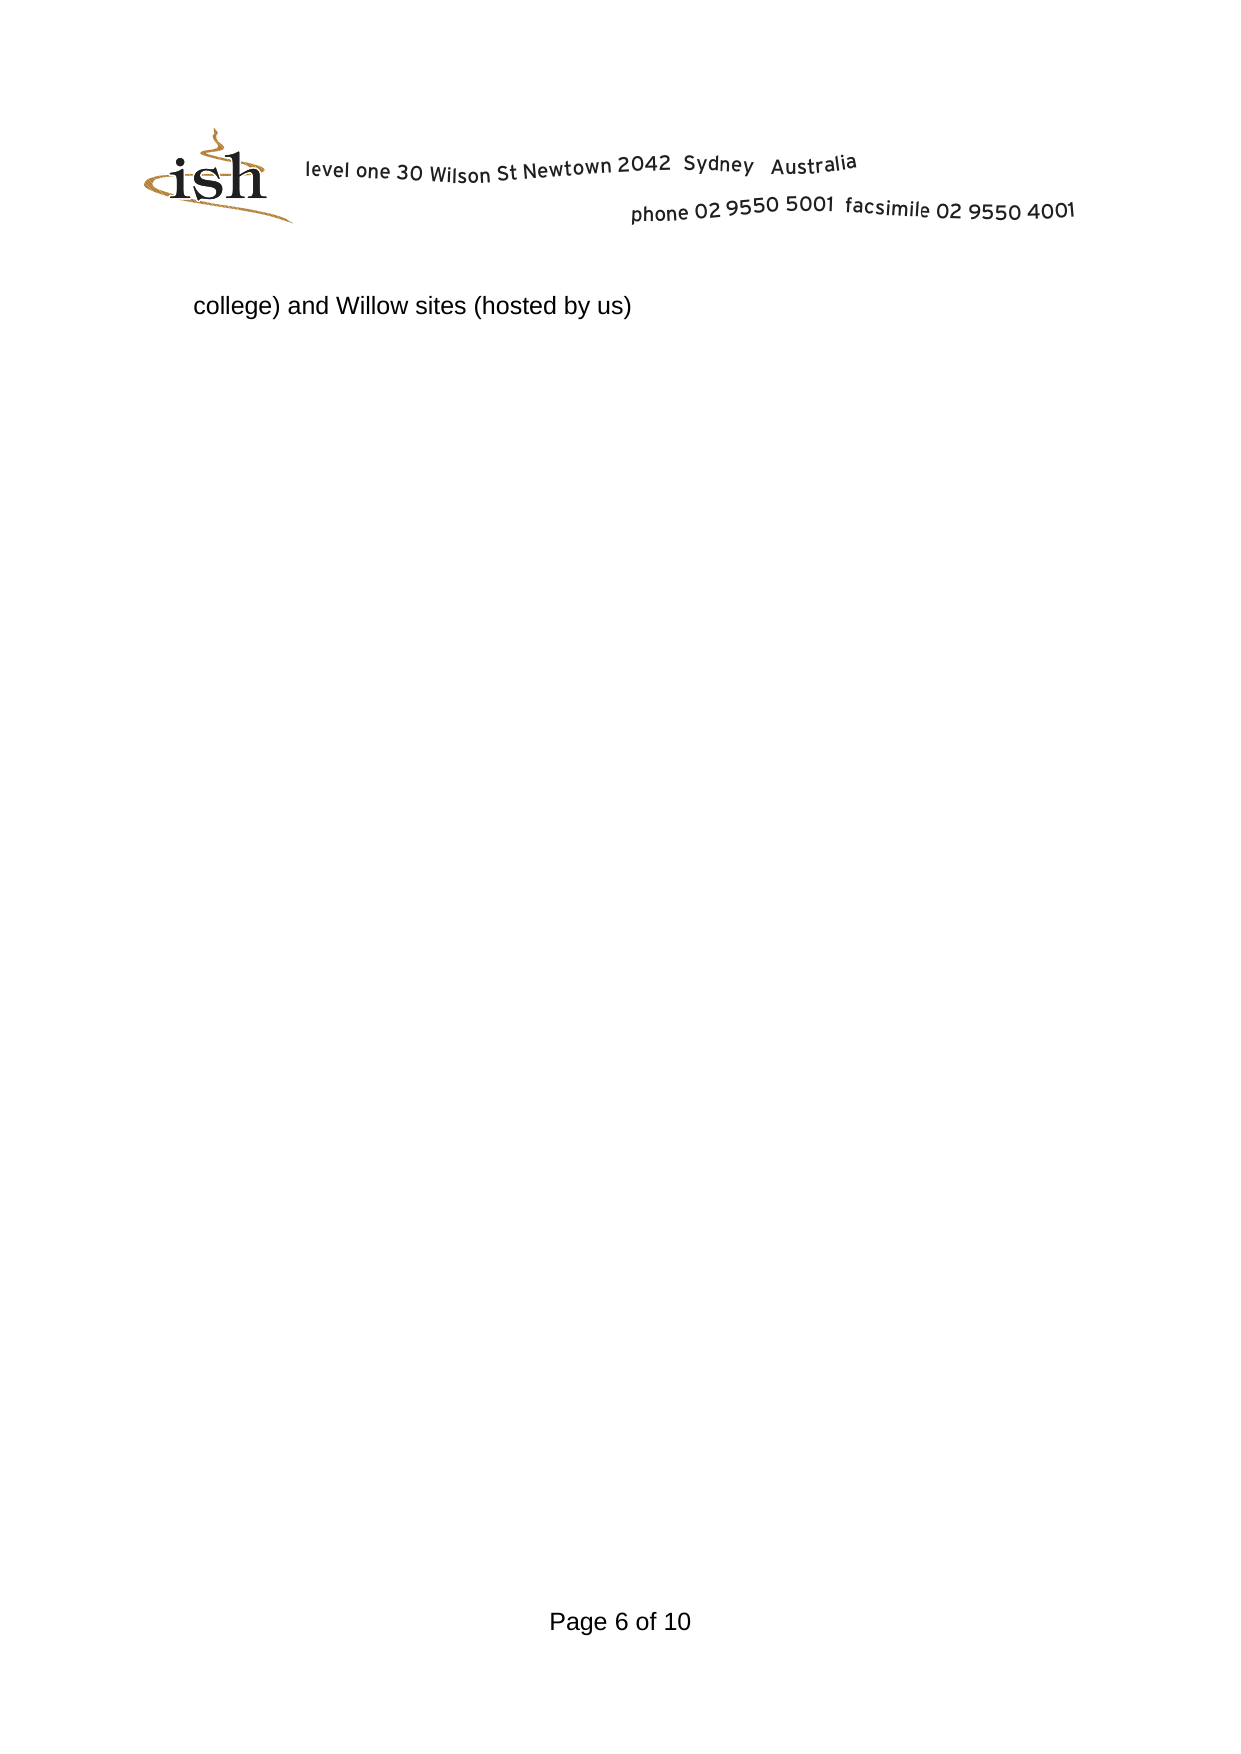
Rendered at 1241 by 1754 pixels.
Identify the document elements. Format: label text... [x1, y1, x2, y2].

list college) and Willow sites (hosted by us) [156, 291, 1122, 320]
picture [118, 118, 1123, 237]
